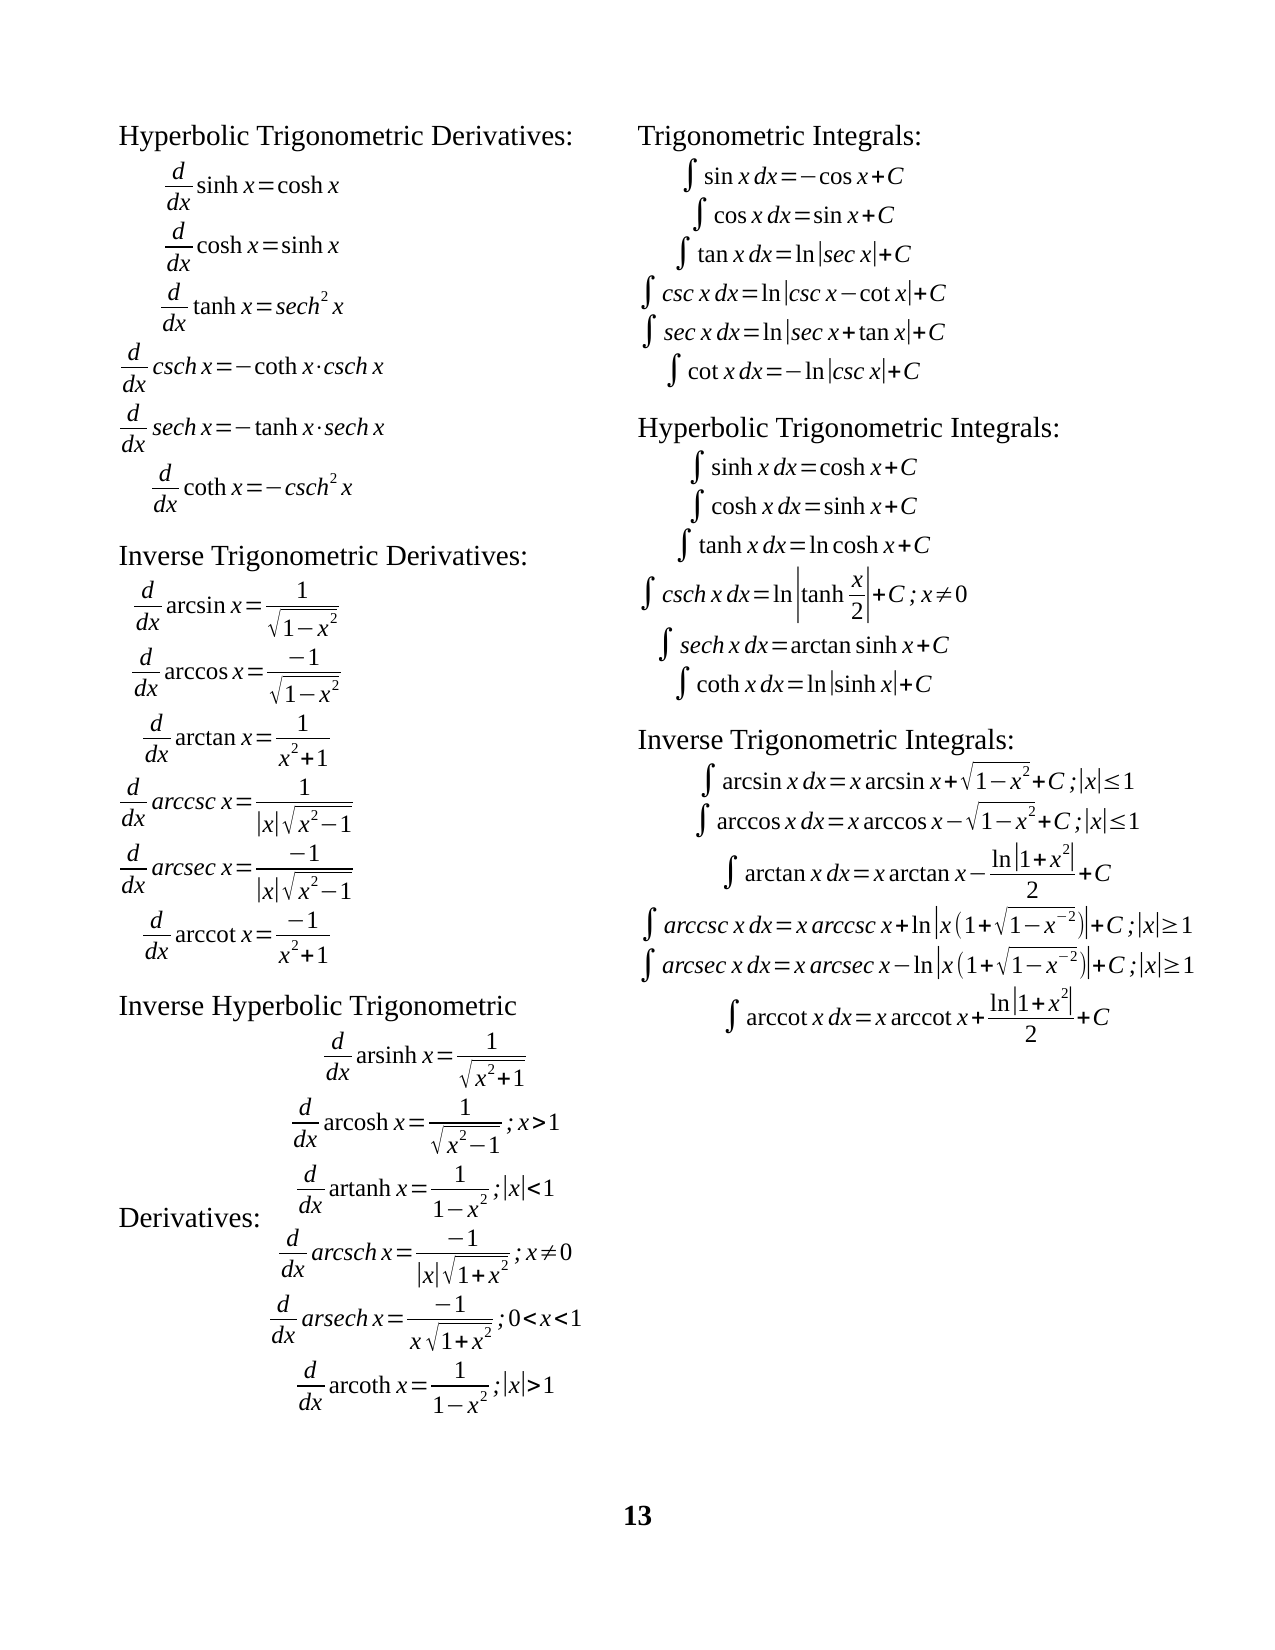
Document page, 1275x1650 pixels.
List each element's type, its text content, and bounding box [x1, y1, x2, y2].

text Inverse Trigonometric Integrals: [637, 722, 1157, 1048]
text Trigonometric Integrals: [637, 118, 1157, 390]
text Hyperbolic Trigonometric Integrals: [637, 410, 1157, 703]
text Inverse Hyperbolic Trigonometric Derivatives: [118, 988, 637, 1419]
text Hyperbolic Trigonometric Derivatives: [118, 118, 637, 518]
text Inverse Trigonometric Derivatives: [118, 538, 637, 969]
